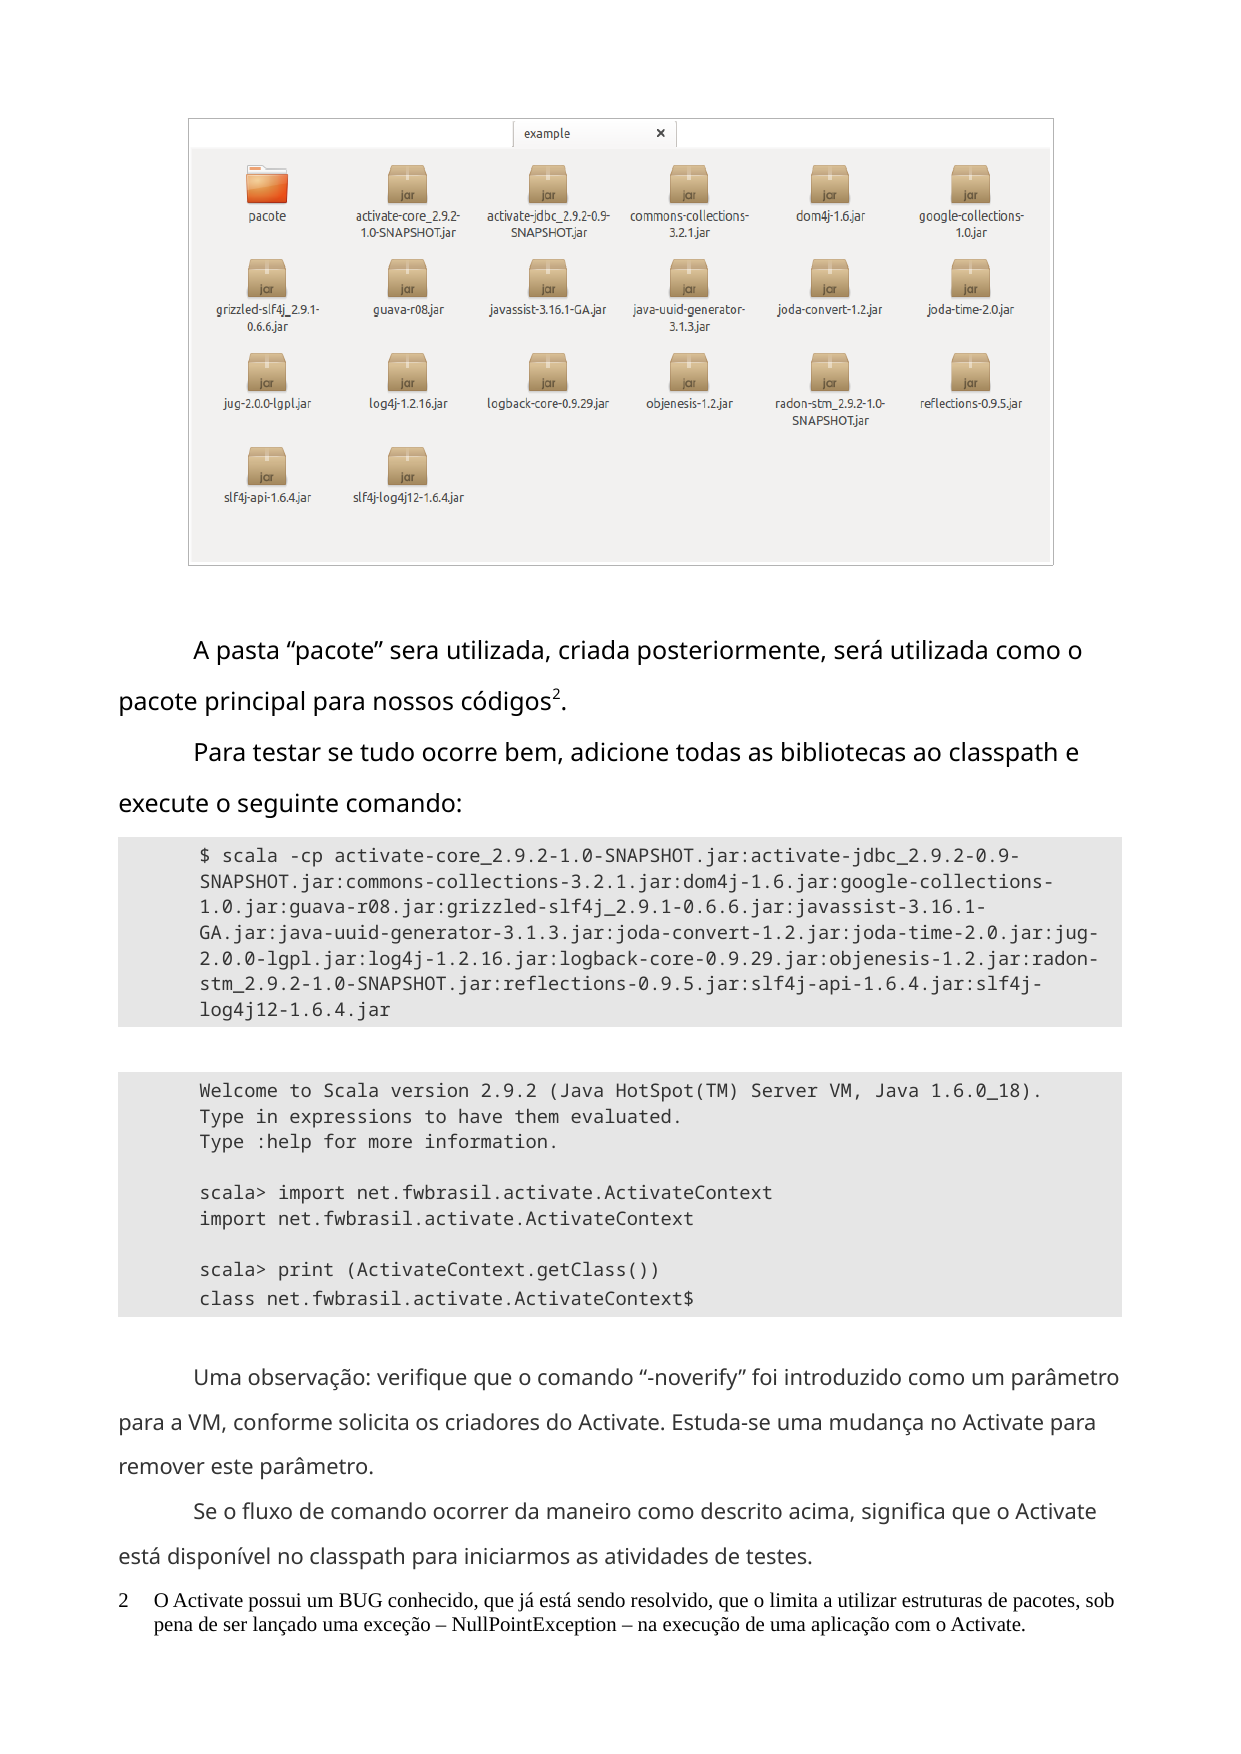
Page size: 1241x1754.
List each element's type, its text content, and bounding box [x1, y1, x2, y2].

text O Activate possui um BUG conhecido, que já está sendo resolvido, que o limita a utilizar estruturas de pacotes, sob pena de ser lançado uma exceção – NullPointException – na execução de uma aplicação com o Activate. [118, 1588, 1122, 1636]
text Para testar se tudo ocorre bem, adicione todas as bibliotecas ao classpath e execute o seguinte comando: [118, 735, 1122, 820]
text Se o fluxo de comando ocorrer da maneiro como descrito acima, significa que o Activate está disponível no classpath para iniciarmos as atividades de testes. [118, 1496, 1122, 1571]
table_header $ scala -cp activate-core_2.9.2-1.0-SNAPSHOT.jar:activate-jdbc_2.9.2-0.9-SNAPSHOT.jar:commons-collections-3.2.1.jar:dom4j-1.6.jar:google-collections-1.0.jar:guava-r08.jar:grizzled-slf4j_2.9.1-0.6.6.jar:javassist-3.16.1-GA.jar:java-uuid-generator-3.1.3.jar:joda-convert-1.2.jar:joda-time-2.0.jar:jug-2.0.0-lgpl.jar:log4j-1.2.16.jar:logback-core-0.9.29.jar:objenesis-1.2.jar:radon-stm_2.9.2-1.0-SNAPSHOT.jar:reflections-0.9.5.jar:slf4j-api-1.6.4.jar:slf4j-log4j12-1.6.4.jar [118, 837, 1122, 1027]
picture [190, 121, 1050, 562]
text Uma observação: verifique que o comando “-noverify” foi introduzido como um parâmetro para a VM, conforme solicita os criadores do Activate. Estuda-se uma mudança no Activate para remover este parâmetro. [118, 1362, 1122, 1481]
text A pasta “pacote” sera utilizada, criada posteriormente, será utilizada como o pacote principal para nossos códigos. [118, 633, 1122, 718]
table_header Welcome to Scala version 2.9.2 (Java HotSpot(TM) Server VM, Java 1.6.0_18). Type in expressions to have them evaluated. Type :help for more information. scala> import net.fwbrasil.activate.ActivateContext import net.fwbrasil.activate.ActivateContext scala> print (ActivateContext.getClass()) class net.fwbrasil.activate.ActivateContext$ [118, 1072, 1122, 1317]
